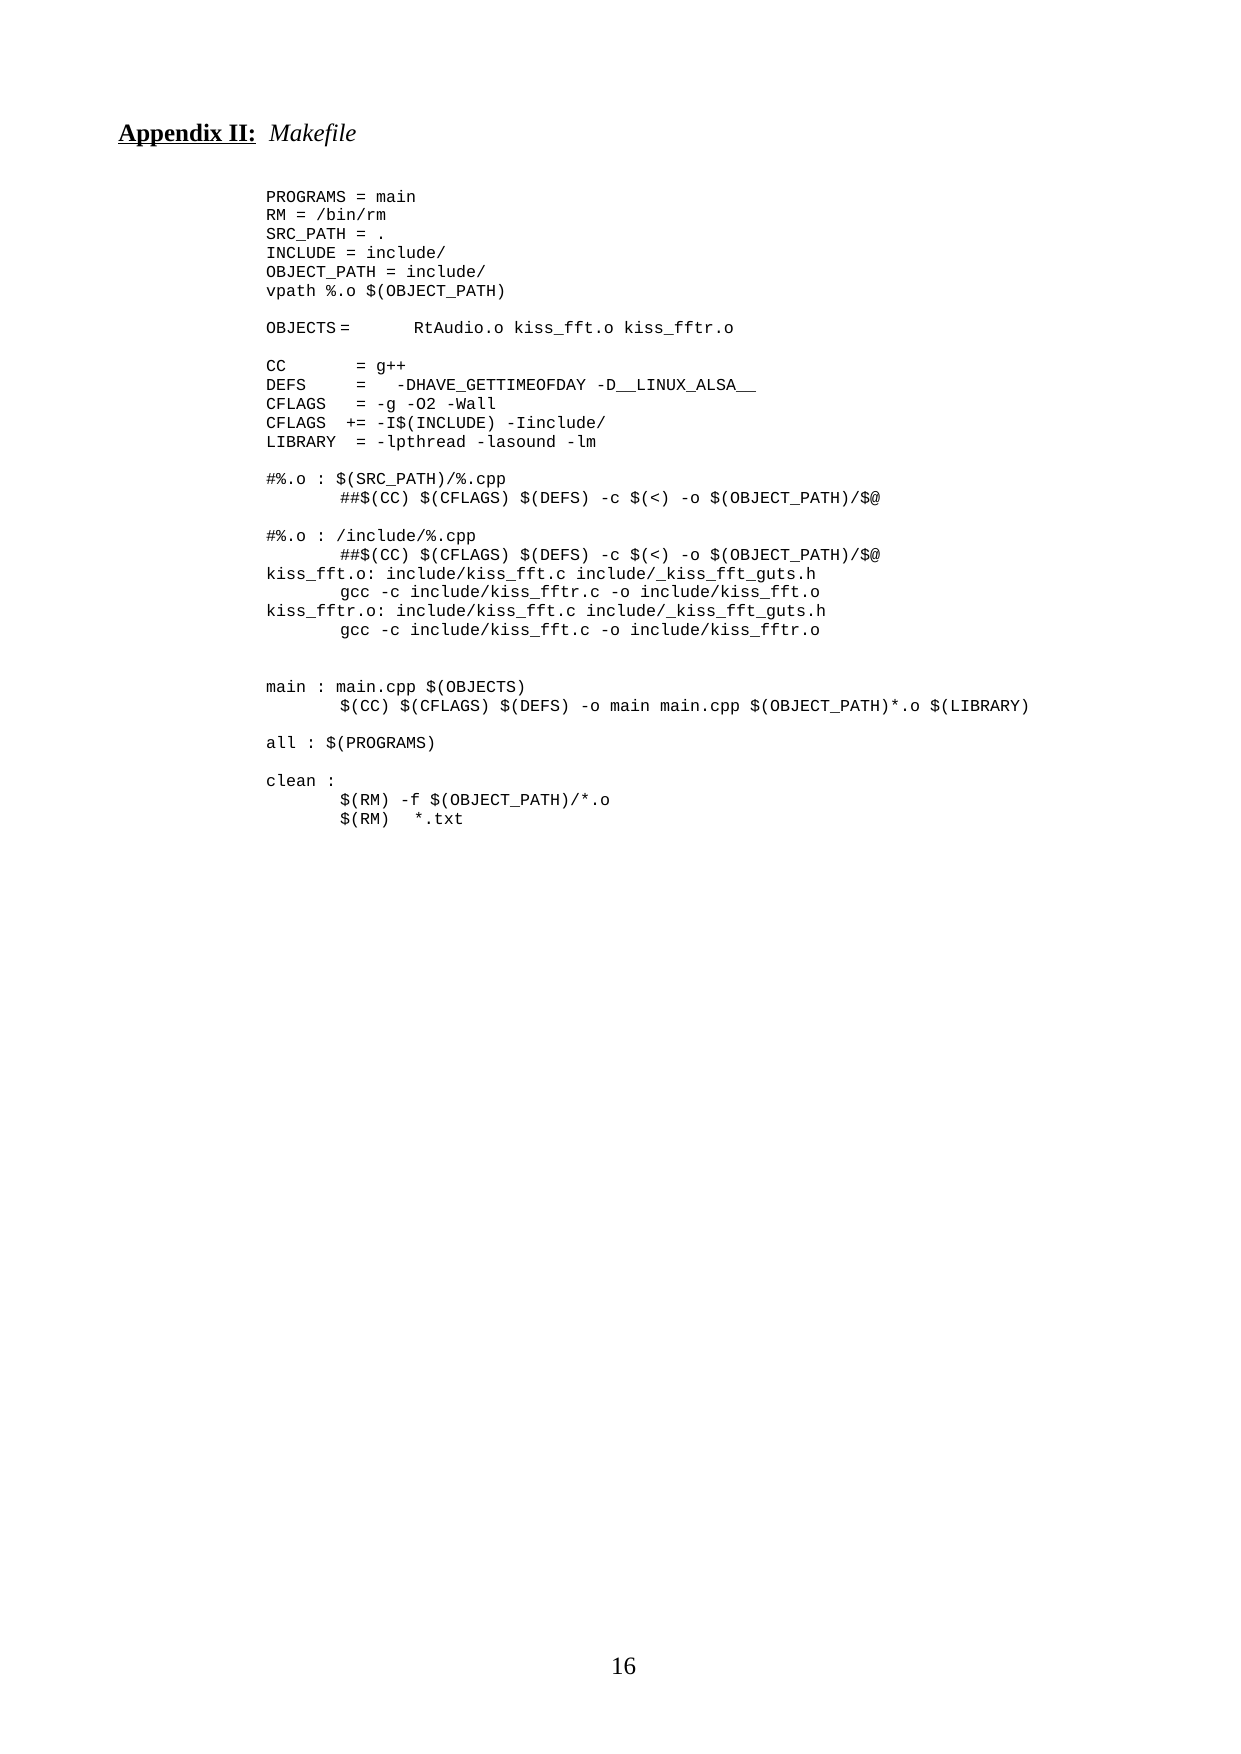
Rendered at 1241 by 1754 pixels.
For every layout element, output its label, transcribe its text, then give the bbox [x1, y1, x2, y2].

text PROGRAMS = main [266, 188, 1122, 207]
text vpath %.o $(OBJECT_PATH) [266, 282, 1122, 301]
text gcc -c include/kiss_fft.c -o include/kiss_fftr.o [266, 622, 1122, 641]
text LIBRARY = -lpthread -lasound -lm [266, 433, 1122, 452]
text clean : [266, 773, 1122, 791]
text #%.o : /include/%.cpp [266, 527, 1122, 546]
text CFLAGS = -g -O2 -Wall [266, 396, 1122, 414]
text kiss_fft.o: include/kiss_fft.c include/_kiss_fft_guts.h [266, 565, 1122, 584]
text kiss_fftr.o: include/kiss_fft.c include/_kiss_fft_guts.h [266, 603, 1122, 622]
text OBJECT_PATH = include/ [266, 263, 1122, 282]
text ##$(CC) $(CFLAGS) $(DEFS) -c $(<) -o $(OBJECT_PATH)/$@ [266, 490, 1122, 509]
text CC = g++ [266, 358, 1122, 377]
text all : $(PROGRAMS) [266, 735, 1122, 754]
text RM = /bin/rm [266, 207, 1122, 226]
text DEFS = -DHAVE_GETTIMEOFDAY -D__LINUX_ALSA__ [266, 377, 1122, 396]
text SRC_PATH = . [266, 226, 1122, 245]
text main : main.cpp $(OBJECTS) [266, 678, 1122, 697]
text OBJECTS = RtAudio.o kiss_fft.o kiss_fftr.o [266, 320, 1122, 339]
text $(CC) $(CFLAGS) $(DEFS) -o main main.cpp $(OBJECT_PATH)*.o $(LIBRARY) [266, 697, 1122, 716]
text $(RM) -f $(OBJECT_PATH)/*.o [266, 791, 1122, 810]
text $(RM) *.txt [266, 810, 1122, 829]
text #%.o : $(SRC_PATH)/%.cpp [266, 471, 1122, 490]
text ##$(CC) $(CFLAGS) $(DEFS) -c $(<) -o $(OBJECT_PATH)/$@ [266, 546, 1122, 565]
text CFLAGS += -I$(INCLUDE) -Iinclude/ [266, 414, 1122, 433]
text Appendix II: Makefile [118, 118, 1122, 147]
text INCLUDE = include/ [266, 245, 1122, 263]
text gcc -c include/kiss_fftr.c -o include/kiss_fft.o [266, 584, 1122, 603]
